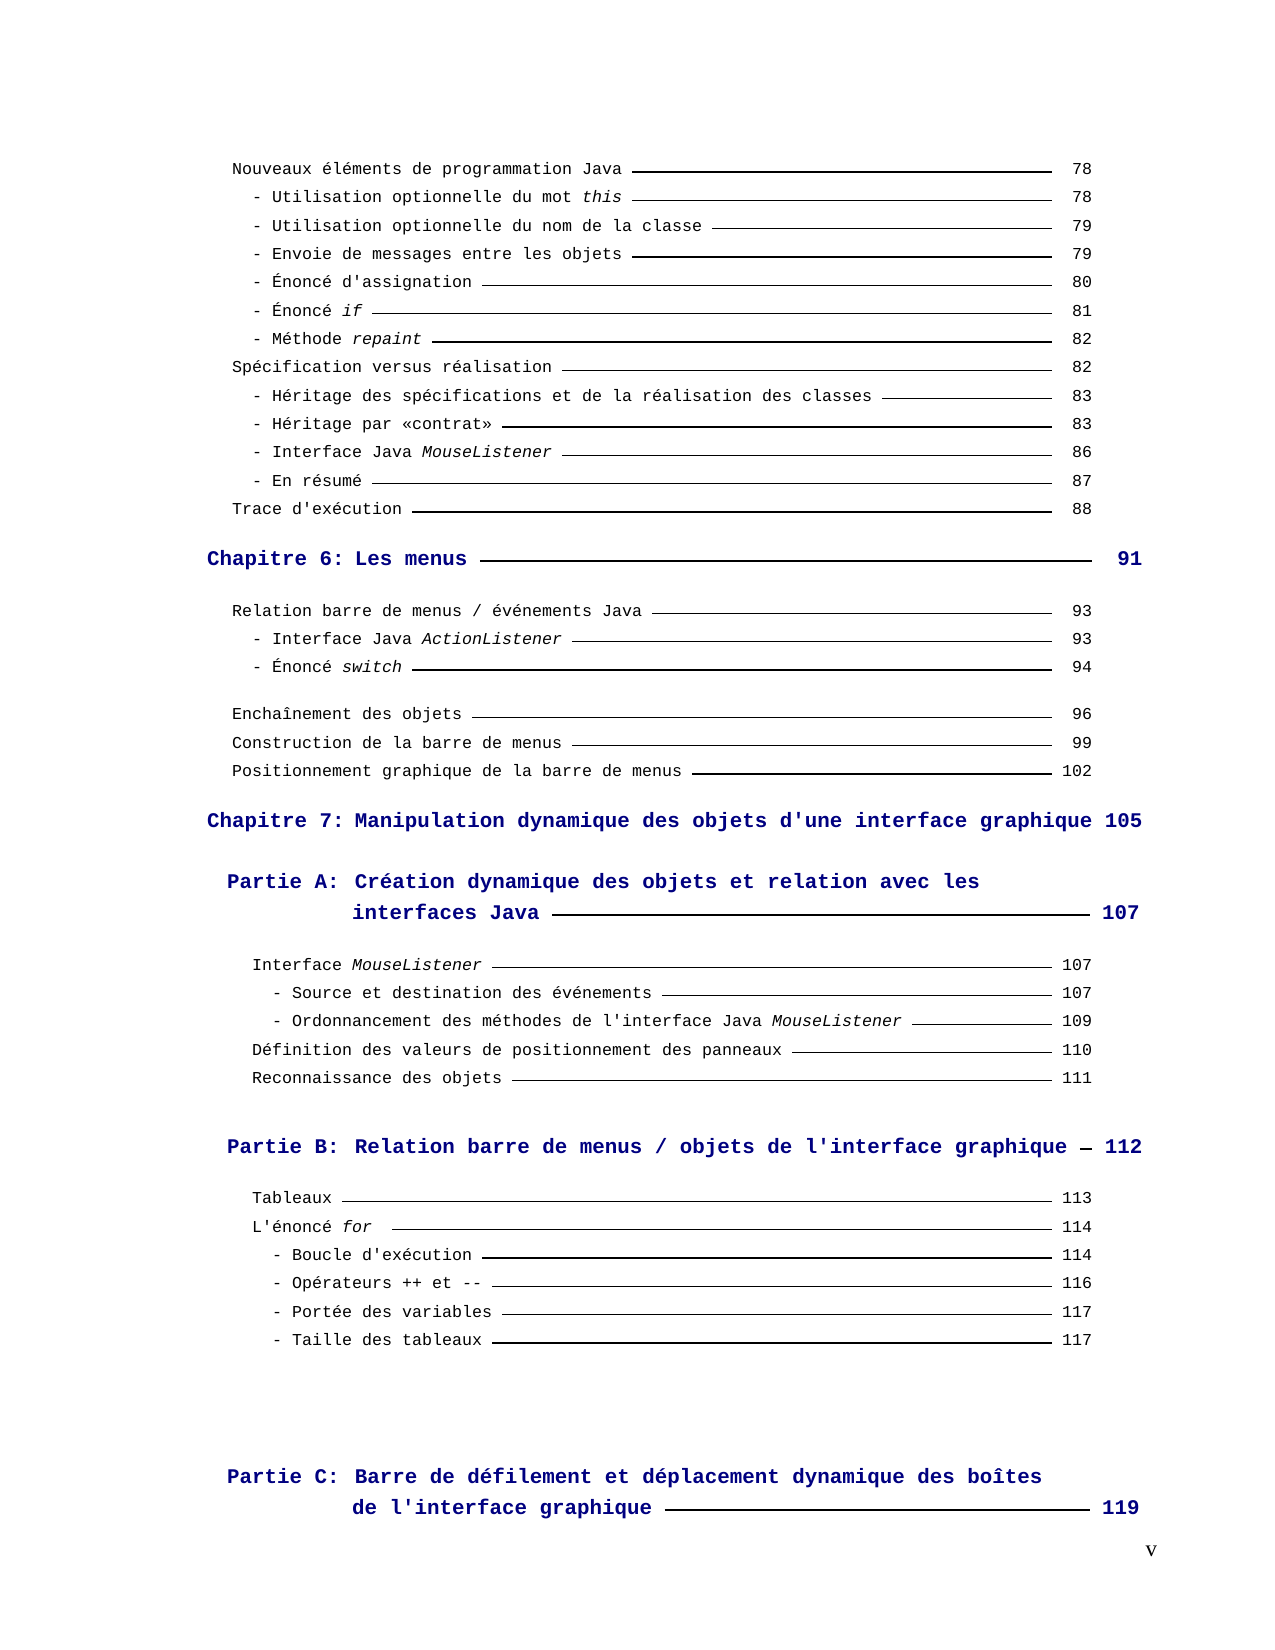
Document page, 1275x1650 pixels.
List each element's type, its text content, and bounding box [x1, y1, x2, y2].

subtitle Positionnement graphique de la barre de menus 102 [207, 756, 1157, 784]
subtitle Interface MouseListener 107 [207, 949, 1157, 978]
subtitle - En résumé 87 [207, 465, 1157, 493]
text Chapitre 7: Manipulation dynamique des objets d'une interface graphique 105 [207, 803, 1157, 833]
text interfaces Java 107 [207, 895, 1157, 926]
subtitle Définition des valeurs de positionnement des panneaux 110 [207, 1034, 1157, 1063]
subtitle - Héritage par «contrat» 83 [207, 408, 1157, 437]
subtitle L'énoncé for 114 [207, 1211, 1157, 1240]
subtitle - Envoie de messages entre les objets 79 [207, 238, 1157, 267]
subtitle Relation barre de menus / événements Java 93 [207, 595, 1157, 623]
text Chapitre 6: Les menus 91 [207, 541, 1157, 571]
subtitle Enchaînement des objets 96 [207, 699, 1157, 727]
subtitle - Énoncé switch 94 [207, 652, 1157, 680]
text de l'interface graphique 119 [207, 1490, 1157, 1521]
subtitle Spécification versus réalisation 82 [207, 352, 1157, 380]
subtitle - Utilisation optionnelle du mot this 78 [207, 182, 1157, 210]
subtitle Tableaux 113 [207, 1183, 1157, 1211]
subtitle Reconnaissance des objets 111 [207, 1063, 1157, 1091]
subtitle - Énoncé if 81 [207, 295, 1157, 323]
subtitle - Interface Java MouseListener 86 [207, 437, 1157, 465]
subtitle - Méthode repaint 82 [207, 323, 1157, 352]
subtitle - Portée des variables 117 [207, 1296, 1157, 1325]
subtitle - Héritage des spécifications et de la réalisation des classes 83 [207, 380, 1157, 408]
text Partie C: Barre de défilement et déplacement dynamique des boîtes [207, 1466, 1157, 1490]
subtitle - Boucle d'exécution 114 [207, 1240, 1157, 1268]
subtitle - Ordonnancement des méthodes de l'interface Java MouseListener 109 [207, 1006, 1157, 1034]
subtitle - Source et destination des événements 107 [207, 978, 1157, 1006]
subtitle Construction de la barre de menus 99 [207, 727, 1157, 756]
subtitle - Utilisation optionnelle du nom de la classe 79 [207, 210, 1157, 238]
subtitle Nouveaux éléments de programmation Java 78 [207, 153, 1157, 182]
subtitle - Interface Java ActionListener 93 [207, 623, 1157, 652]
text Partie A: Création dynamique des objets et relation avec les [207, 871, 1157, 895]
subtitle - Opérateurs ++ et -- 116 [207, 1268, 1157, 1296]
subtitle - Énoncé d'assignation 80 [207, 267, 1157, 295]
subtitle Trace d'exécution 88 [207, 493, 1157, 522]
text Partie B: Relation barre de menus / objets de l'interface graphique 112 [207, 1129, 1157, 1159]
subtitle - Taille des tableaux 117 [207, 1325, 1157, 1353]
